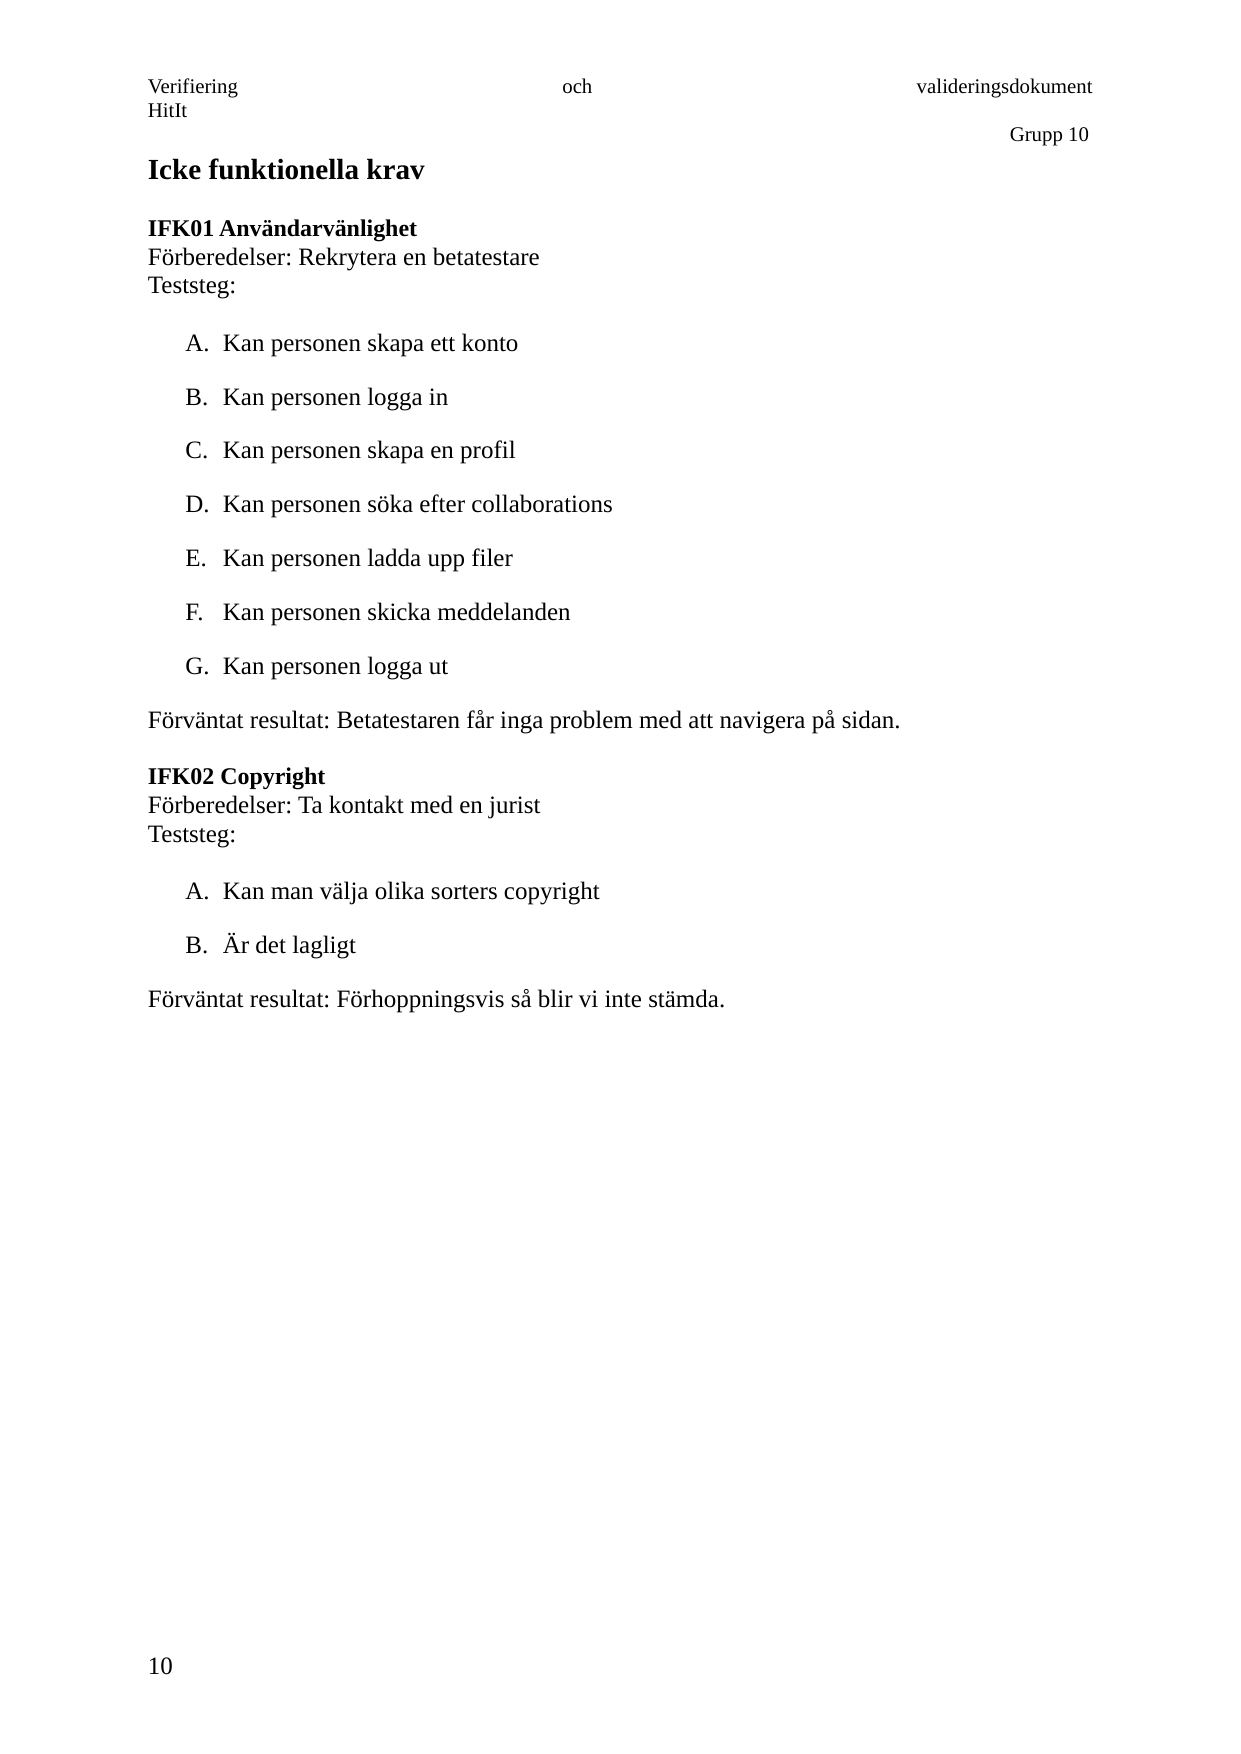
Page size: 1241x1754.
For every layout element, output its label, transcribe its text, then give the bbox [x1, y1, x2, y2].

text Teststeg: [148, 819, 1093, 847]
text Förberedelser: Rekrytera en betatestare [148, 242, 1093, 270]
list Kan personen ladda upp filer [185, 543, 1093, 572]
list Kan personen skicka meddelanden [185, 597, 1093, 626]
list Kan personen logga ut [185, 651, 1093, 680]
text IFK02 Copyright [148, 762, 1093, 790]
text Förväntat resultat: Förhoppningsvis så blir vi inte stämda. [148, 984, 1093, 1013]
list Kan personen söka efter collaborations [185, 489, 1093, 518]
text Teststeg: [148, 270, 1093, 299]
text IFK01 Användarvänlighet [148, 214, 1093, 242]
list Kan personen logga in [185, 382, 1093, 411]
list Är det lagligt [185, 930, 1093, 959]
subtitle Icke funktionella krav [148, 152, 1093, 185]
text Förväntat resultat: Betatestaren får inga problem med att navigera på sidan. [148, 705, 1093, 734]
list Kan man välja olika sorters copyright [185, 876, 1093, 905]
text Förberedelser: Ta kontakt med en jurist [148, 790, 1093, 819]
list Kan personen skapa en profil [185, 436, 1093, 464]
list Kan personen skapa ett konto [185, 328, 1093, 357]
